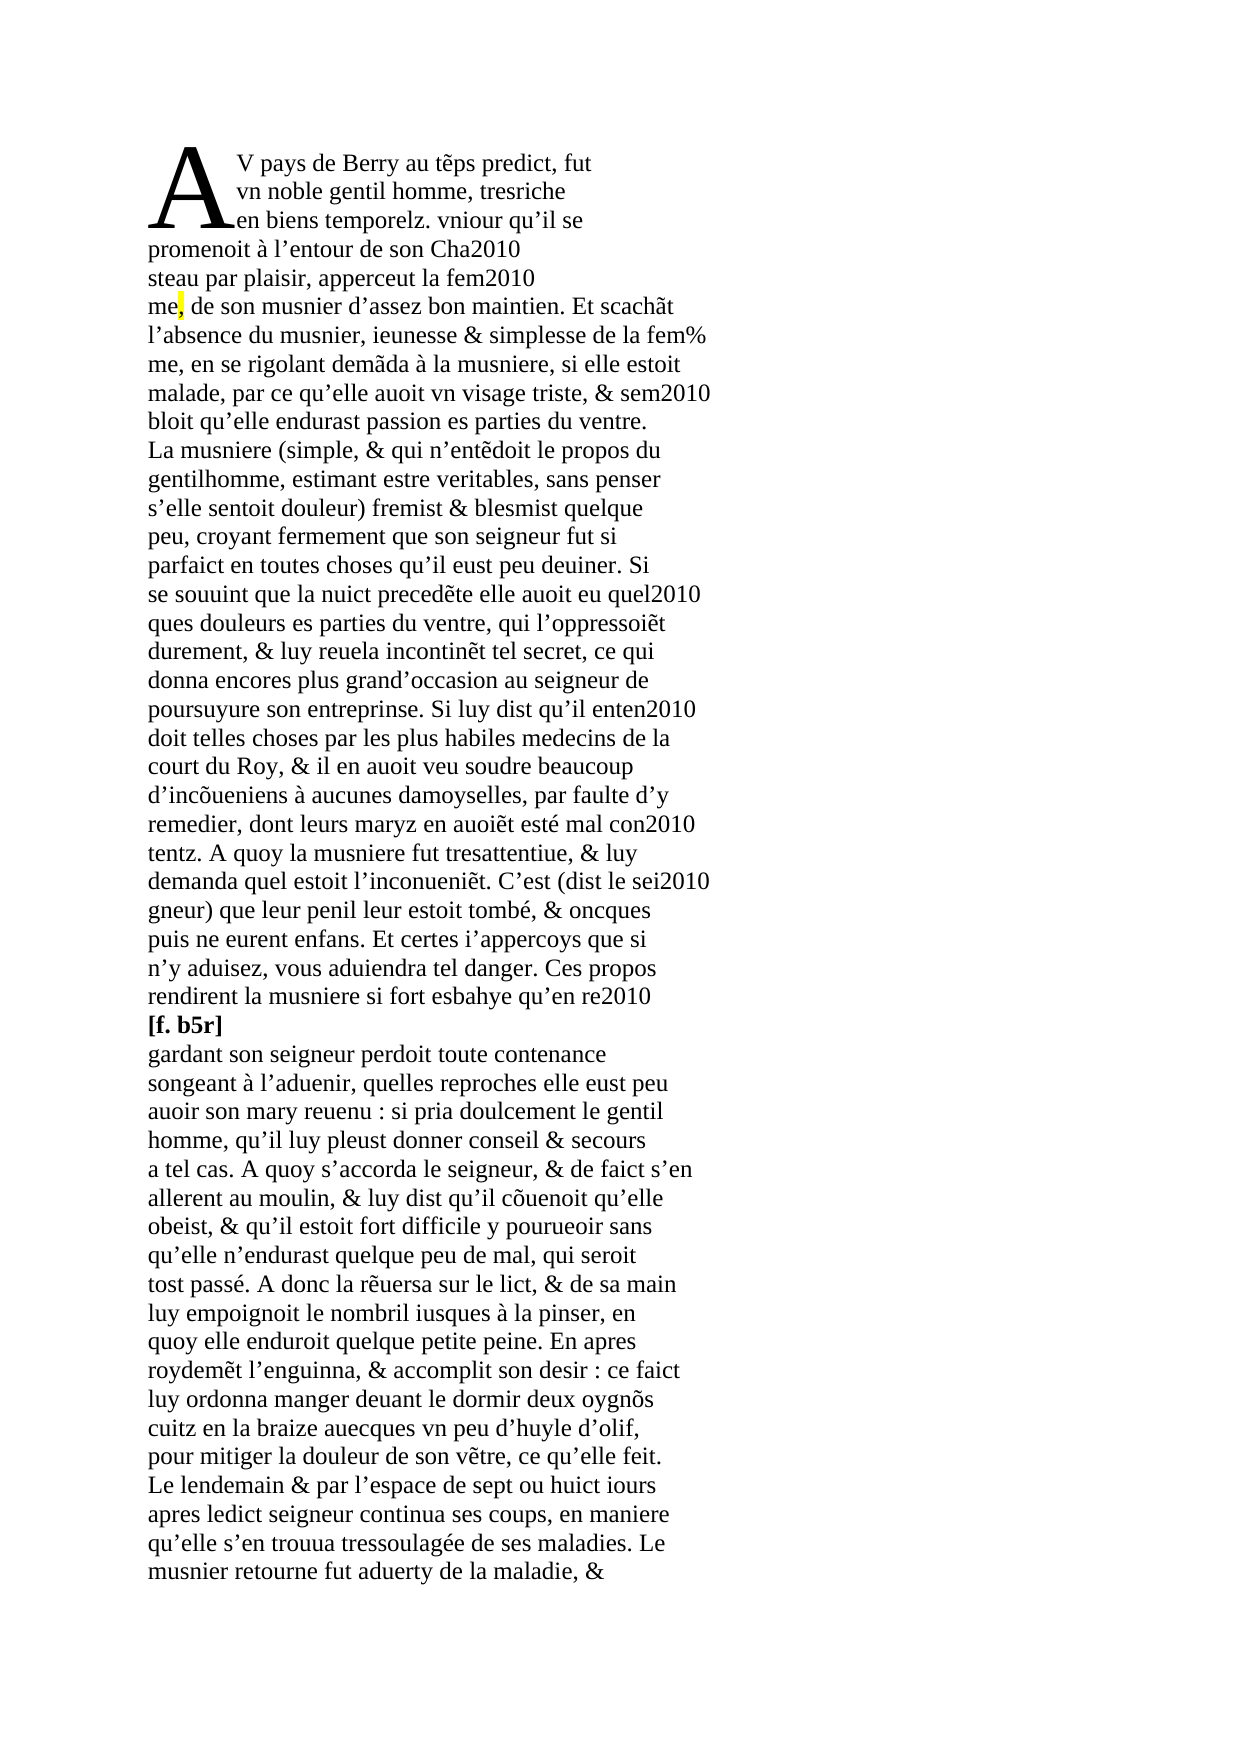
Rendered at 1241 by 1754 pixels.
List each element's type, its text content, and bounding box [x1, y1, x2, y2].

text AV pays de Berry au tẽps predict, fut vn noble gentil homme, tresriche en biens temporelz. vniour qu’il se promenoit à l’entour de son Cha2010 steau par plaisir, apperceut la fem2010 me, de son musnier d’assez bon maintien. Et scachãt l’absence du musnier, ieunesse & simplesse de la fem% me, en se rigolant demãda à la musniere, si elle estoit malade, par ce qu’elle auoit vn visage triste, & sem2010 bloit qu’elle endurast passion es parties du ventre. La musniere (simple, & qui n’entẽdoit le propos du gentilhomme, estimant estre veritables, sans penser s’elle sentoit douleur) fremist & blesmist quelque peu, croyant fermement que son seigneur fut si parfaict en toutes choses qu’il eust peu deuiner. Si se souuint que la nuict precedẽte elle auoit eu quel2010 ques douleurs es parties du ventre, qui l’oppressoiẽt durement, & luy reuela incontinẽt tel secret, ce qui donna encores plus grand’occasion au seigneur de poursuyure son entreprinse. Si luy dist qu’il enten2010 doit telles choses par les plus habiles medecins de la court du Roy, & il en auoit veu soudre beaucoup d’incõueniens à aucunes damoyselles, par faulte d’y remedier, dont leurs maryz en auoiẽt esté mal con2010 tentz. A quoy la musniere fut tresattentiue, & luy demanda quel estoit l’inconueniẽt. C’est (dist le sei2010 gneur) que leur penil leur estoit tombé, & oncques puis ne eurent enfans. Et certes i’appercoys que si n’y aduisez, vous aduiendra tel danger. Ces propos rendirent la musniere si fort esbahye qu’en re2010 [f. b5r] gardant son seigneur perdoit toute contenance songeant à l’aduenir, quelles reproches elle eust peu auoir son mary reuenu : si pria doulcement le gentil homme, qu’il luy pleust donner conseil & secours a tel cas. A quoy s’accorda le seigneur, & de faict s’en allerent au moulin, & luy dist qu’il cõuenoit qu’elle obeist, & qu’il estoit fort difficile y pourueoir sans qu’elle n’endurast quelque peu de mal, qui seroit tost passé. A donc la rẽuersa sur le lict, & de sa main luy empoignoit le nombril iusques à la pinser, en quoy elle enduroit quelque petite peine. En apres roydemẽt l’enguinna, & accomplit son desir : ce faict luy ordonna manger deuant le dormir deux oygnõs cuitz en la braize auecques vn peu d’huyle d’olif, pour mitiger la douleur de son vẽtre, ce qu’elle feit. Le lendemain & par l’espace de sept ou huict iours apres ledict seigneur continua ses coups, en maniere qu’elle s’en trouua tressoulagée de ses maladies. Le musnier retourne fut aduerty de la maladie, & [148, 148, 1093, 1585]
